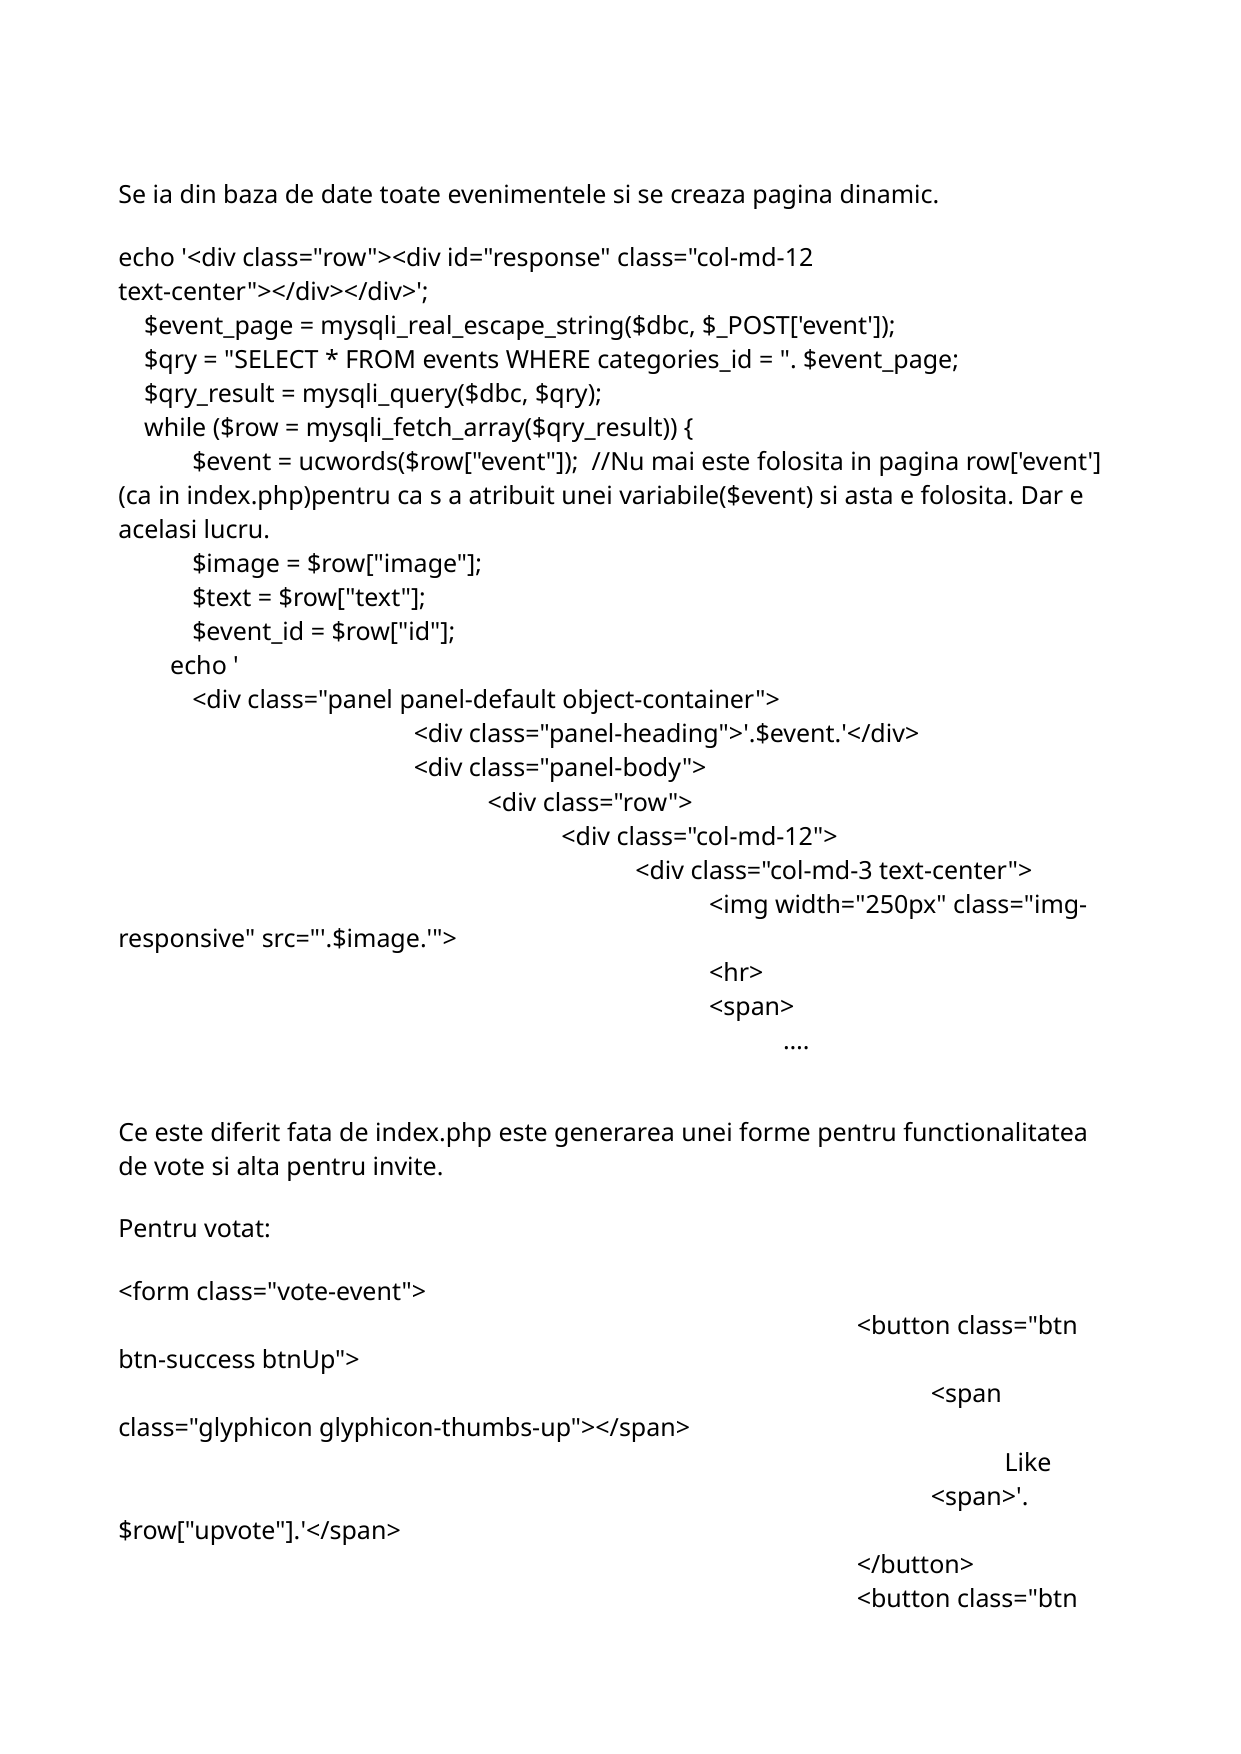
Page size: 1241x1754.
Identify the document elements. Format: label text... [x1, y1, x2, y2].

text $event_page = mysqli_real_escape_string($dbc, $_POST['event']); [118, 307, 1122, 341]
text <div class="col-md-12"> [118, 818, 1122, 852]
text <span>'.$row["upvote"].'</span> [118, 1478, 1122, 1546]
text Se ia din baza de date toate evenimentele si se creaza pagina dinamic. [118, 176, 1122, 210]
text echo '<div class="row"><div id="response" class="col-md-12 text-center"></div></div>'; [118, 239, 1122, 307]
text <hr> [118, 954, 1122, 988]
text <span> [118, 988, 1122, 1023]
text <div class="panel panel-default object-container"> [118, 682, 1122, 716]
text <div class="col-md-3 text-center"> [118, 852, 1122, 886]
text $event_id = $row["id"]; [118, 614, 1122, 648]
text Like [118, 1444, 1122, 1478]
text Pentru votat: [118, 1211, 1122, 1245]
text $qry_result = mysqli_query($dbc, $qry); [118, 375, 1122, 409]
text </button> [118, 1546, 1122, 1580]
text $event = ucwords($row["event"]); //Nu mai este folosita in pagina row['event'](ca in index.php)pentru ca s a atribuit unei variabile($event) si asta e folosita. Dar e acelasi lucru. [118, 443, 1122, 546]
text …. [118, 1023, 1122, 1057]
text <span class="glyphicon glyphicon-thumbs-up"></span> [118, 1376, 1122, 1444]
text echo ' [118, 648, 1122, 682]
text while ($row = mysqli_fetch_array($qry_result)) { [118, 409, 1122, 443]
text $qry = "SELECT * FROM events WHERE categories_id = ". $event_page; [118, 341, 1122, 375]
text Ce este diferit fata de index.php este generarea unei forme pentru functionalitatea de vote si alta pentru invite. [118, 1114, 1122, 1182]
text <button class="btn [118, 1580, 1122, 1614]
text <div class="panel-body"> [118, 750, 1122, 784]
text <div class="row"> [118, 784, 1122, 818]
text <button class="btn btn-success btnUp"> [118, 1308, 1122, 1376]
text <img width="250px" class="img-responsive" src="'.$image.'"> [118, 886, 1122, 954]
text <form class="vote-event"> [118, 1274, 1122, 1308]
text $image = $row["image"]; [118, 546, 1122, 580]
text $text = $row["text"]; [118, 580, 1122, 614]
text <div class="panel-heading">'.$event.'</div> [118, 716, 1122, 750]
